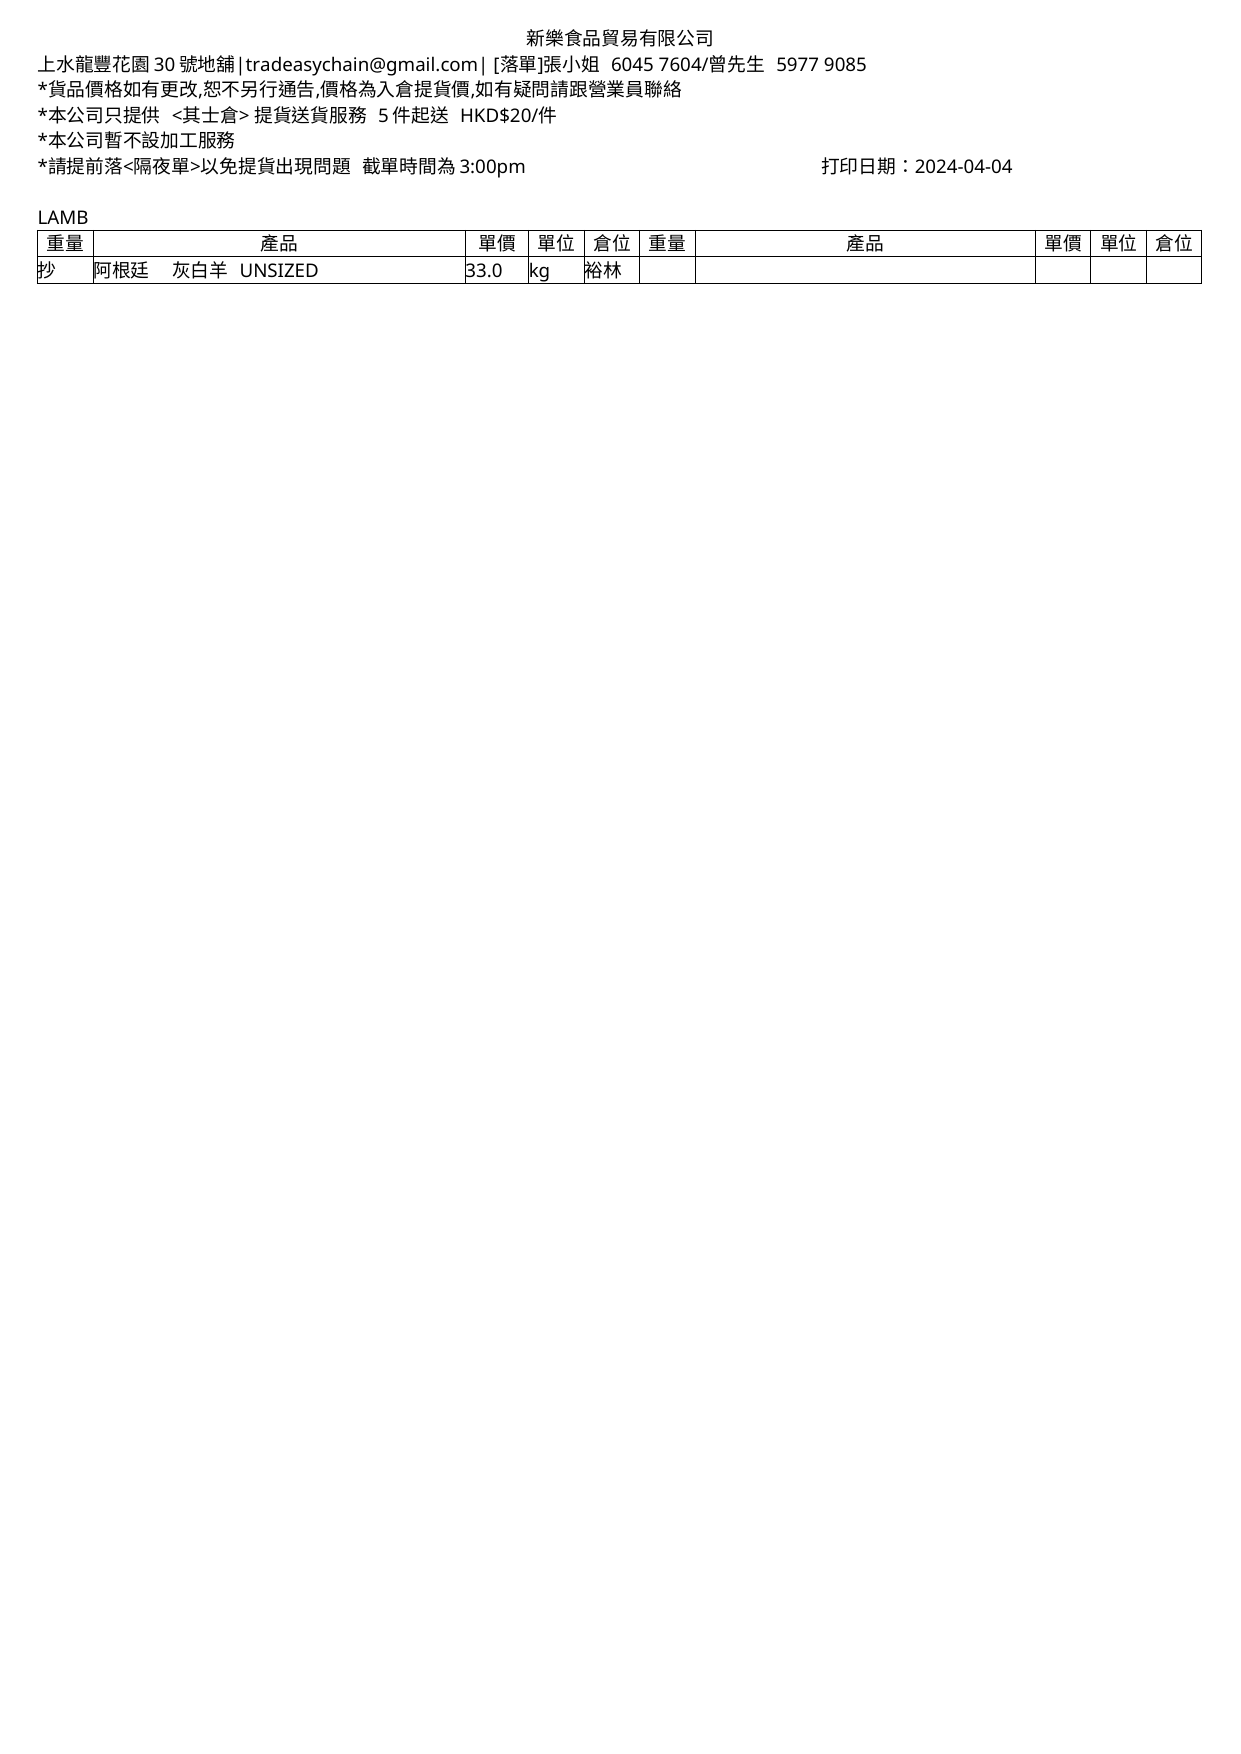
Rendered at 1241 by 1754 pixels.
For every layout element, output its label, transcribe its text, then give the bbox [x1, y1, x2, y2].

table_cell 裕林 [585, 257, 639, 283]
table_cell 阿根廷 灰白羊 UNSIZED [94, 257, 465, 283]
table_header 倉位 [1147, 231, 1201, 256]
table_cell [640, 257, 695, 283]
table_cell 抄 [38, 257, 93, 283]
table_cell [1147, 257, 1201, 283]
table_header 產品 [696, 231, 1035, 256]
table_cell 33.0 [466, 257, 528, 283]
table_cell [1036, 257, 1090, 283]
table_cell kg [529, 257, 584, 283]
table_header 產品 [94, 231, 465, 256]
table_header 單價 [466, 231, 528, 256]
text LAMB [37, 204, 1203, 230]
table_header 倉位 [585, 231, 639, 256]
table_cell [696, 257, 1035, 283]
table_header 單位 [1091, 231, 1146, 256]
table_header 單價 [1036, 231, 1090, 256]
table_header 單位 [529, 231, 584, 256]
table_header 重量 [640, 231, 695, 256]
table_header 重量 [38, 231, 93, 256]
table_cell [1091, 257, 1146, 283]
